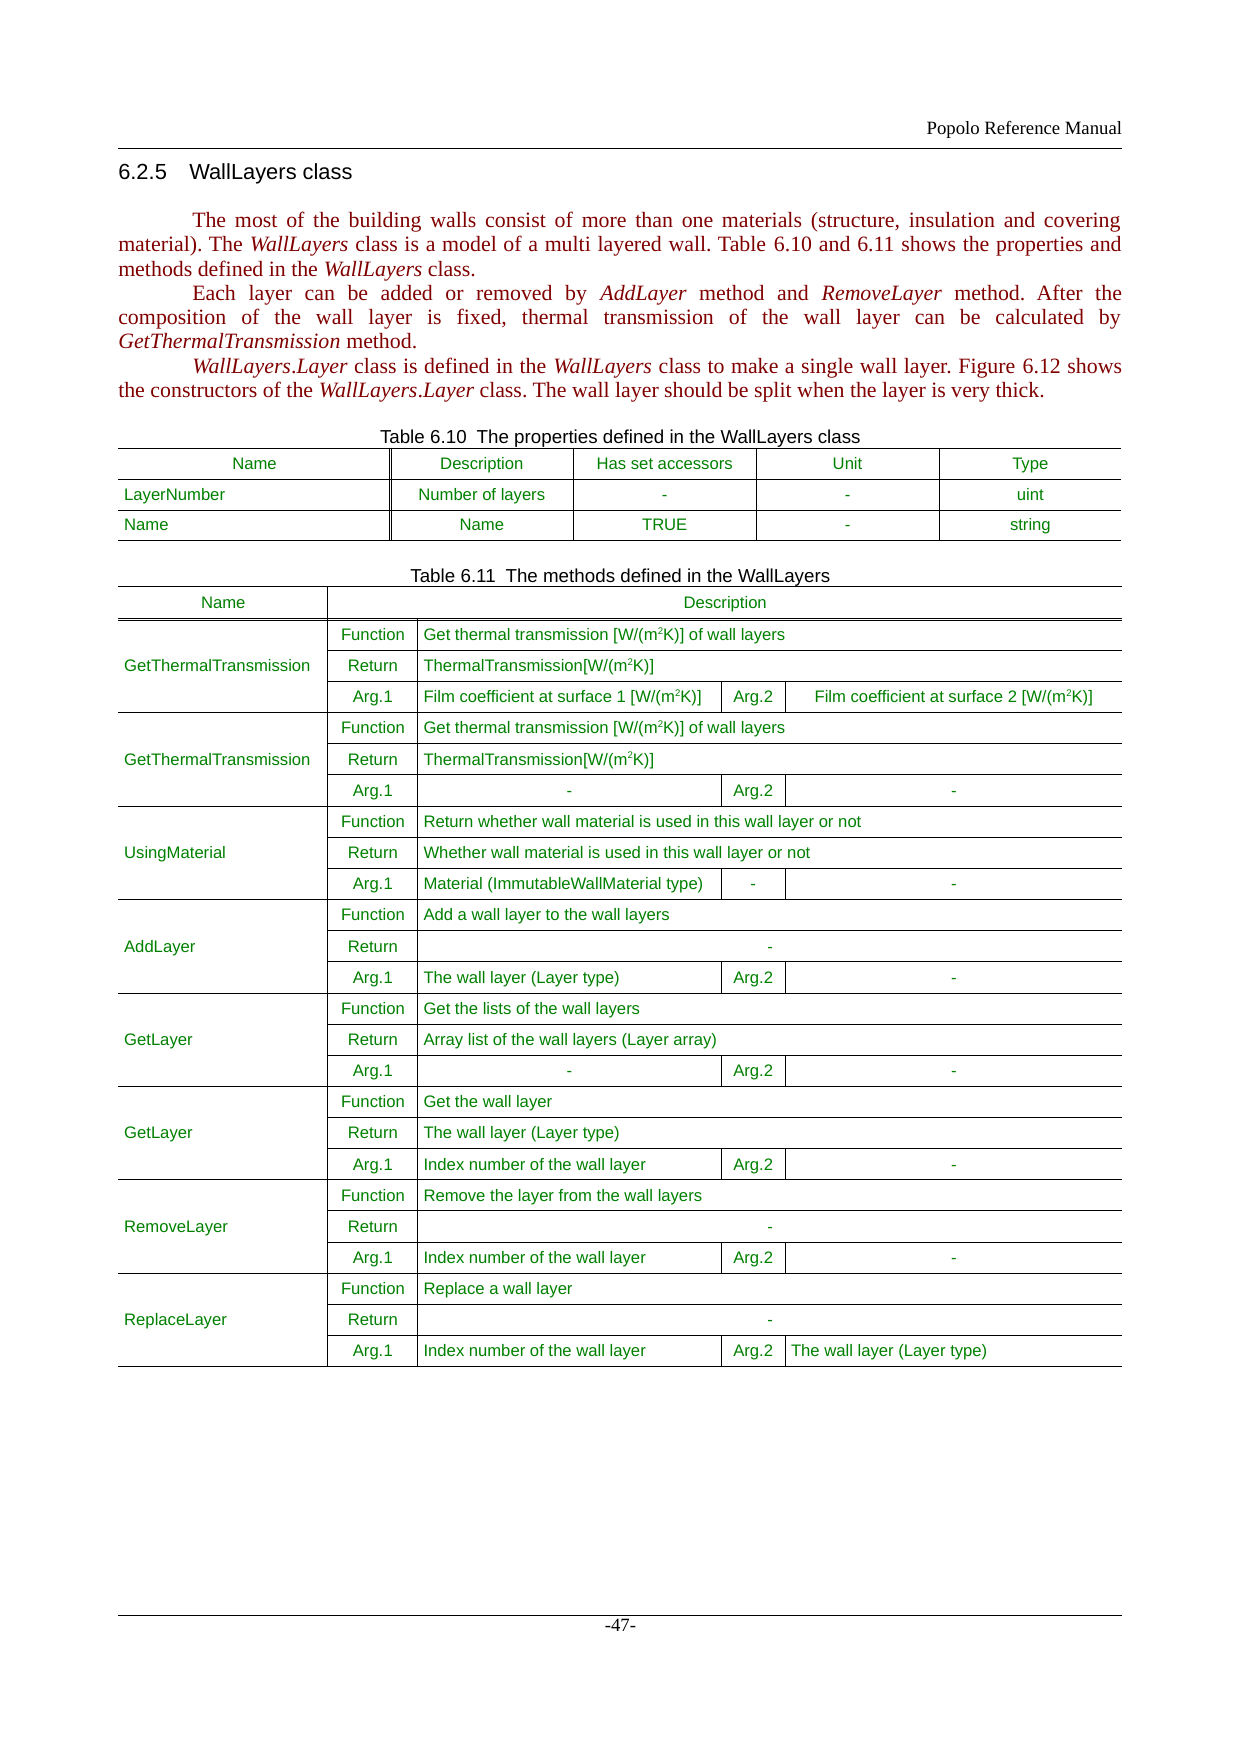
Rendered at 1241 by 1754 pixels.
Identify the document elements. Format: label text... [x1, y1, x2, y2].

table_cell - [786, 869, 1122, 899]
table_cell Get the wall layer [418, 1087, 1122, 1117]
table_cell Function [328, 1274, 417, 1304]
table_cell GetLayer [118, 1087, 327, 1179]
table_cell Film coefficient at surface 2 [W/(m2K)] [786, 682, 1122, 712]
table_cell Index number of the wall layer [418, 1336, 721, 1366]
table_cell LayerNumber [118, 480, 389, 510]
table_cell Return [328, 1305, 417, 1335]
table_cell Function [328, 900, 417, 930]
table_cell Number of layers [392, 480, 573, 510]
table_cell Index number of the wall layer [418, 1243, 721, 1273]
table_header Description [392, 449, 573, 479]
text WallLayers.Layer class is defined in the WallLayers class to make a single wall layer. Figure 6.12 shows the constructors of the WallLayers.Layer class. The wall layer should be split when the layer is very thick. [118, 354, 1122, 402]
table_cell Arg.2 [722, 1056, 785, 1086]
table_header Description [328, 587, 1122, 617]
table_cell UsingMaterial [118, 807, 327, 899]
table_cell Return whether wall material is used in this wall layer or not [418, 807, 1122, 837]
table_cell - [757, 480, 939, 510]
table_cell Return [328, 651, 417, 681]
table_cell Remove the layer from the wall layers [418, 1180, 1122, 1210]
table_cell Whether wall material is used in this wall layer or not [418, 838, 1122, 868]
table_cell - [786, 1056, 1122, 1086]
table_cell Function [328, 621, 417, 650]
table_cell GetLayer [118, 994, 327, 1086]
table_cell Return [328, 1118, 417, 1148]
text Each layer can be added or removed by AddLayer method and RemoveLayer method. After the composition of the wall layer is fixed, thermal transmission of the wall layer can be calculated by GetThermalTransmission method. [118, 281, 1122, 354]
text The most of the building walls consist of more than one materials (structure, insulation and covering material). The WallLayers class is a model of a multi layered wall. Table 6.10 and 6.11 shows the properties and methods defined in the WallLayers class. [118, 208, 1122, 281]
text Table 6.11 The methods defined in the WallLayers [118, 565, 1122, 586]
table_header Name [118, 449, 389, 479]
table_cell - [418, 931, 1122, 961]
table_header Name [118, 587, 327, 617]
table_cell - [722, 869, 785, 899]
table_cell GetThermalTransmission [118, 621, 327, 712]
table_cell - [418, 1305, 1122, 1335]
text Table 6.10 The properties defined in the WallLayers class [118, 427, 1122, 447]
table_cell Arg.1 [328, 962, 417, 992]
table_cell Arg.1 [328, 869, 417, 899]
table_cell The wall layer (Layer type) [786, 1336, 1122, 1366]
table_cell Name [392, 511, 573, 540]
table_cell GetThermalTransmission [118, 713, 327, 806]
table_cell The wall layer (Layer type) [418, 962, 721, 992]
table_cell ThermalTransmission[W/(m2K)] [418, 744, 1122, 774]
table_cell - [418, 1211, 1122, 1242]
table_cell Arg.2 [722, 1243, 785, 1273]
table_cell Return [328, 931, 417, 961]
table_cell - [786, 962, 1122, 992]
table_cell - [786, 1149, 1122, 1179]
table_cell - [418, 1056, 721, 1086]
table_header Has set accessors [574, 449, 756, 479]
table_cell Get thermal transmission [W/(m2K)] of wall layers [418, 713, 1122, 743]
table_cell Function [328, 713, 417, 743]
table_cell Arg.2 [722, 682, 785, 712]
table_cell Arg.1 [328, 1243, 417, 1273]
table_cell Arg.2 [722, 962, 785, 992]
table_cell ThermalTransmission[W/(m2K)] [418, 651, 1122, 681]
table_cell Arg.1 [328, 1056, 417, 1086]
table_cell RemoveLayer [118, 1180, 327, 1273]
subtitle WallLayers class [118, 159, 1122, 184]
table_cell Arg.1 [328, 775, 417, 806]
table_cell Function [328, 1180, 417, 1210]
table_cell Function [328, 994, 417, 1023]
table_cell Arg.1 [328, 682, 417, 712]
table_cell ReplaceLayer [118, 1274, 327, 1366]
table_cell Material (ImmutableWallMaterial type) [418, 869, 721, 899]
table_cell Return [328, 744, 417, 774]
table_cell - [757, 511, 939, 540]
table_cell Array list of the wall layers (Layer array) [418, 1025, 1122, 1055]
table_cell Add a wall layer to the wall layers [418, 900, 1122, 930]
table_cell Return [328, 1211, 417, 1242]
table_cell Replace a wall layer [418, 1274, 1122, 1304]
table_cell Get the lists of the wall layers [418, 994, 1122, 1023]
table_cell AddLayer [118, 900, 327, 992]
table_cell - [418, 775, 721, 806]
table_cell Get thermal transmission [W/(m2K)] of wall layers [418, 621, 1122, 650]
table_header Unit [757, 449, 939, 479]
table_cell Arg.1 [328, 1336, 417, 1366]
table_cell Arg.2 [722, 775, 785, 806]
table_cell uint [940, 480, 1121, 510]
table_cell TRUE [574, 511, 756, 540]
table_cell Name [118, 511, 389, 540]
table_cell Return [328, 1025, 417, 1055]
table_header Type [940, 449, 1121, 479]
table_cell Arg.2 [722, 1149, 785, 1179]
table_cell Function [328, 807, 417, 837]
table_cell Return [328, 838, 417, 868]
table_cell Index number of the wall layer [418, 1149, 721, 1179]
table_cell Film coefficient at surface 1 [W/(m2K)] [418, 682, 721, 712]
table_cell - [786, 775, 1122, 806]
table_cell - [574, 480, 756, 510]
table_cell The wall layer (Layer type) [418, 1118, 1122, 1148]
table_cell Function [328, 1087, 417, 1117]
table_cell string [940, 511, 1121, 540]
table_cell Arg.1 [328, 1149, 417, 1179]
table_cell - [786, 1243, 1122, 1273]
table_cell Arg.2 [722, 1336, 785, 1366]
